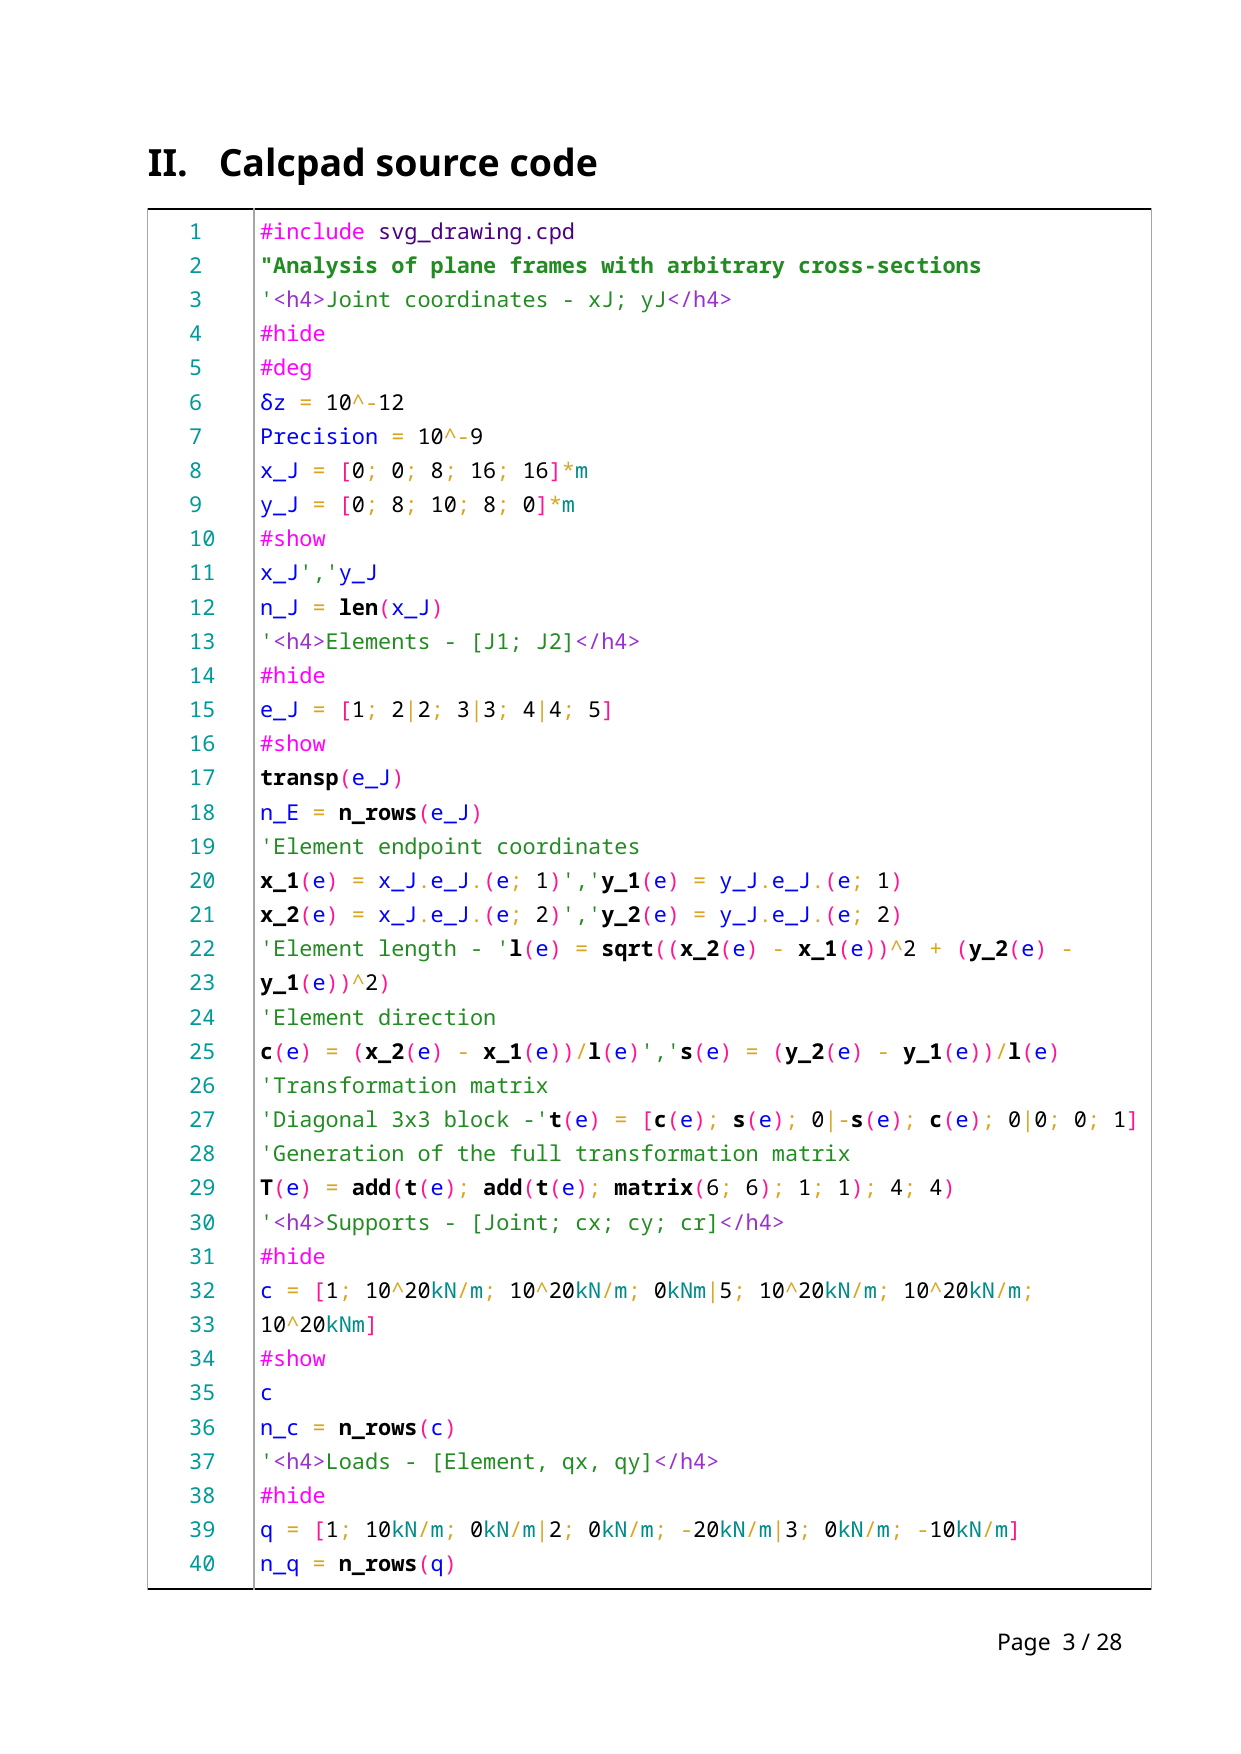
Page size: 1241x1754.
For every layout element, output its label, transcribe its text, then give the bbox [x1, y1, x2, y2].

table_header #include svg_drawing.cpd "Analysis of plane frames with arbitrary cross-sections '<h4>Joint coordinates - xJ; yJ</h4> #hide #deg δz = 10^-12 Precision = 10^-9 x_J = [0; 0; 8; 16; 16]*m y_J = [0; 8; 10; 8; 0]*m #show x_J','y_J n_J = len(x_J) '<h4>Elements - [J1; J2]</h4> #hide e_J = [1; 2|2; 3|3; 4|4; 5] #show transp(e_J) n_E = n_rows(e_J) 'Element endpoint coordinates x_1(e) = x_J.e_J.(e; 1)','y_1(e) = y_J.e_J.(e; 1) x_2(e) = x_J.e_J.(e; 2)','y_2(e) = y_J.e_J.(e; 2) 'Element length - 'l(e) = sqrt((x_2(e) - x_1(e))^2 + (y_2(e) - y_1(e))^2) 'Element direction c(e) = (x_2(e) - x_1(e))/l(e)','s(e) = (y_2(e) - y_1(e))/l(e) 'Transformation matrix 'Diagonal 3x3 block -'t(e) = [c(e); s(e); 0|-s(e); c(e); 0|0; 0; 1] 'Generation of the full transformation matrix T(e) = add(t(e); add(t(e); matrix(6; 6); 1; 1); 4; 4) '<h4>Supports - [Joint; cx; cy; cr]</h4> #hide c = [1; 10^20kN/m; 10^20kN/m; 0kNm|5; 10^20kN/m; 10^20kN/m; 10^20kNm] #show c n_c = n_rows(c) '<h4>Loads - [Element, qx, qy]</h4> #hide q = [1; 10kN/m; 0kN/m|2; 0kN/m; -20kN/m|3; 0kN/m; -10kN/m] n_q = n_rows(q) [255, 210, 1151, 1588]
subtitle Calcpad source code [148, 136, 1122, 187]
table_header 1 2 3 4 5 6 7 8 9 10 11 12 13 14 15 16 17 18 19 20 21 22 23 24 25 26 27 28 29 30 31 32 33 34 35 36 37 38 39 40 [148, 210, 253, 1588]
